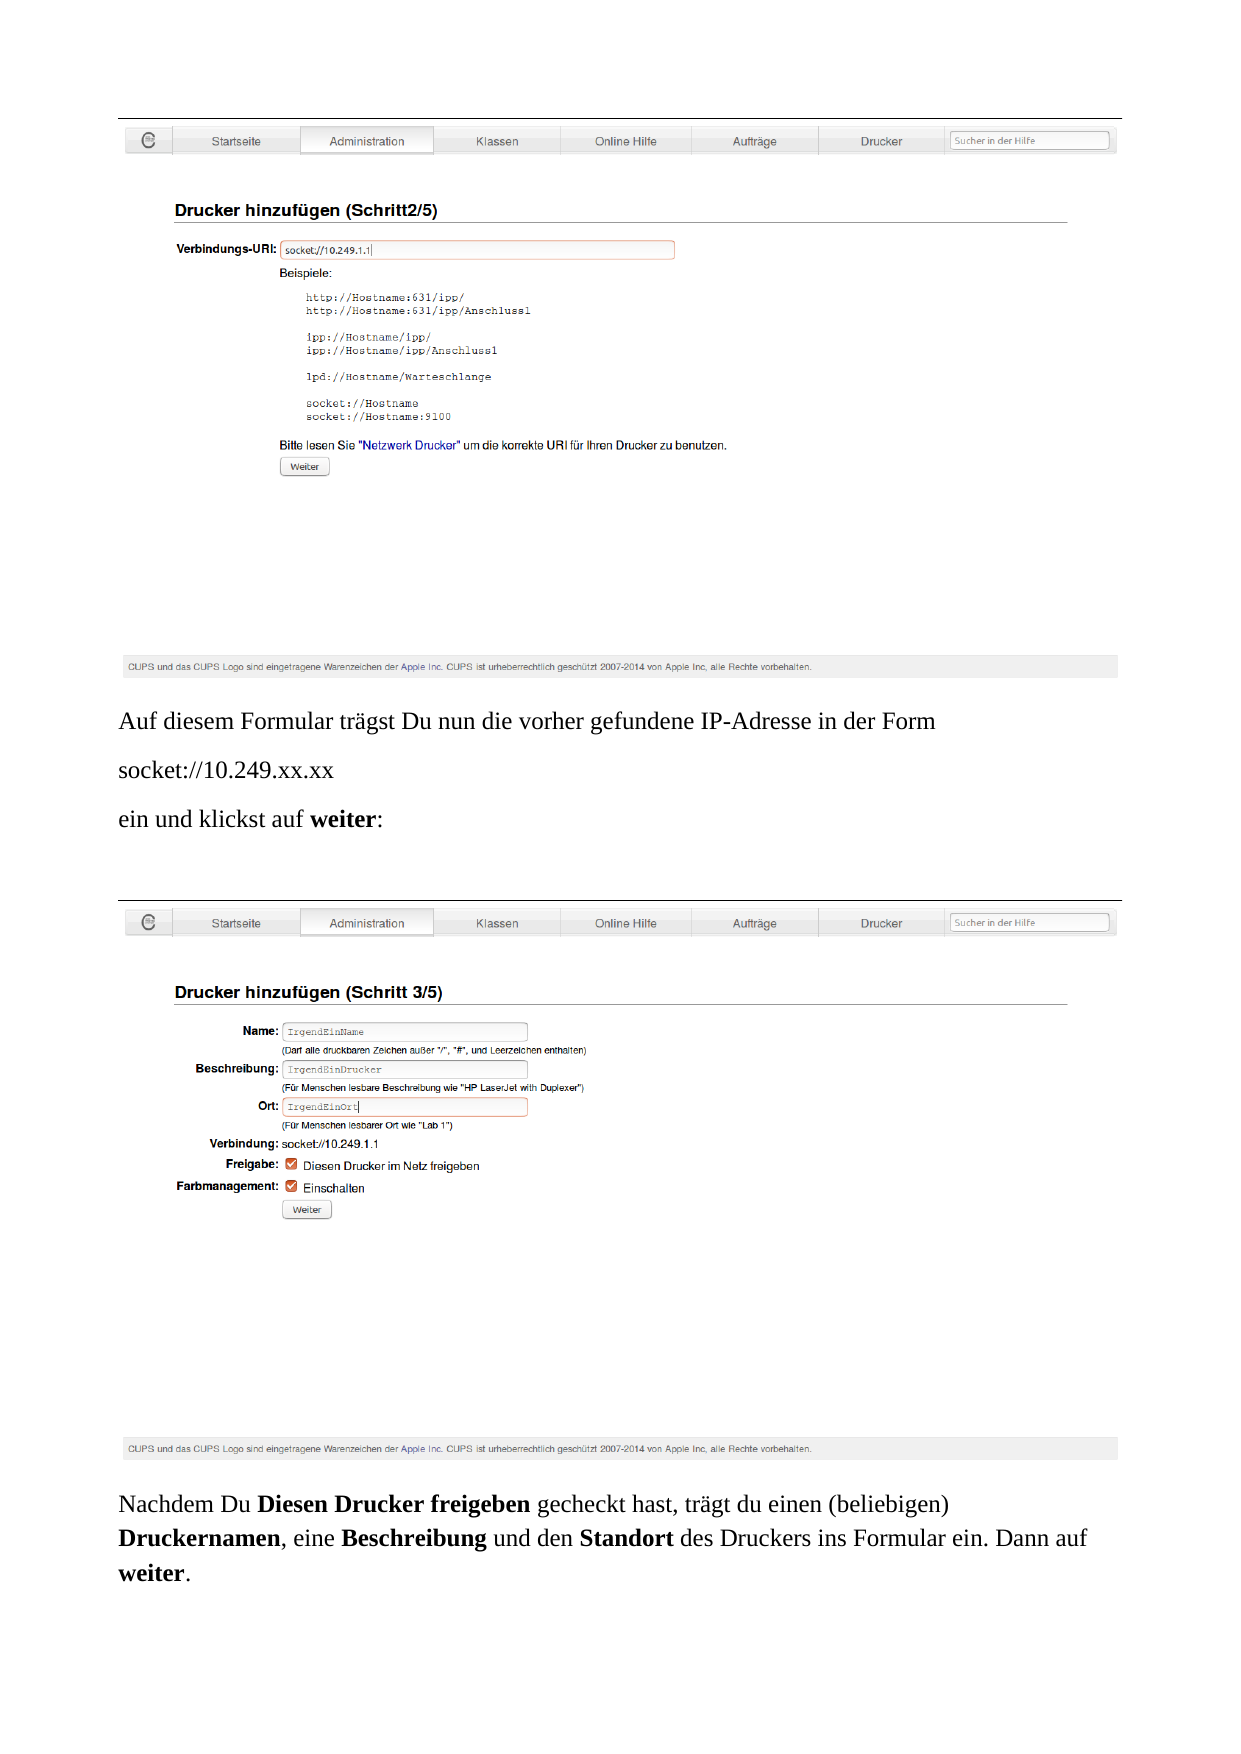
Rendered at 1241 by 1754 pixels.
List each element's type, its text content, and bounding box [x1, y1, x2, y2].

text ein und klickst auf weiter: [118, 804, 1122, 833]
text socket://10.249.xx.xx [118, 755, 1122, 784]
picture [118, 900, 1123, 1465]
picture [118, 118, 1123, 683]
text Nachdem Du Diesen Drucker freigeben gecheckt hast, trägt du einen (beliebigen) Druckernamen, eine Beschreibung und den Standort des Druckers ins Formular ein. Dann auf weiter. [118, 1489, 1122, 1586]
text Auf diesem Formular trägst Du nun die vorher gefundene IP-Adresse in der Form [118, 706, 1122, 735]
